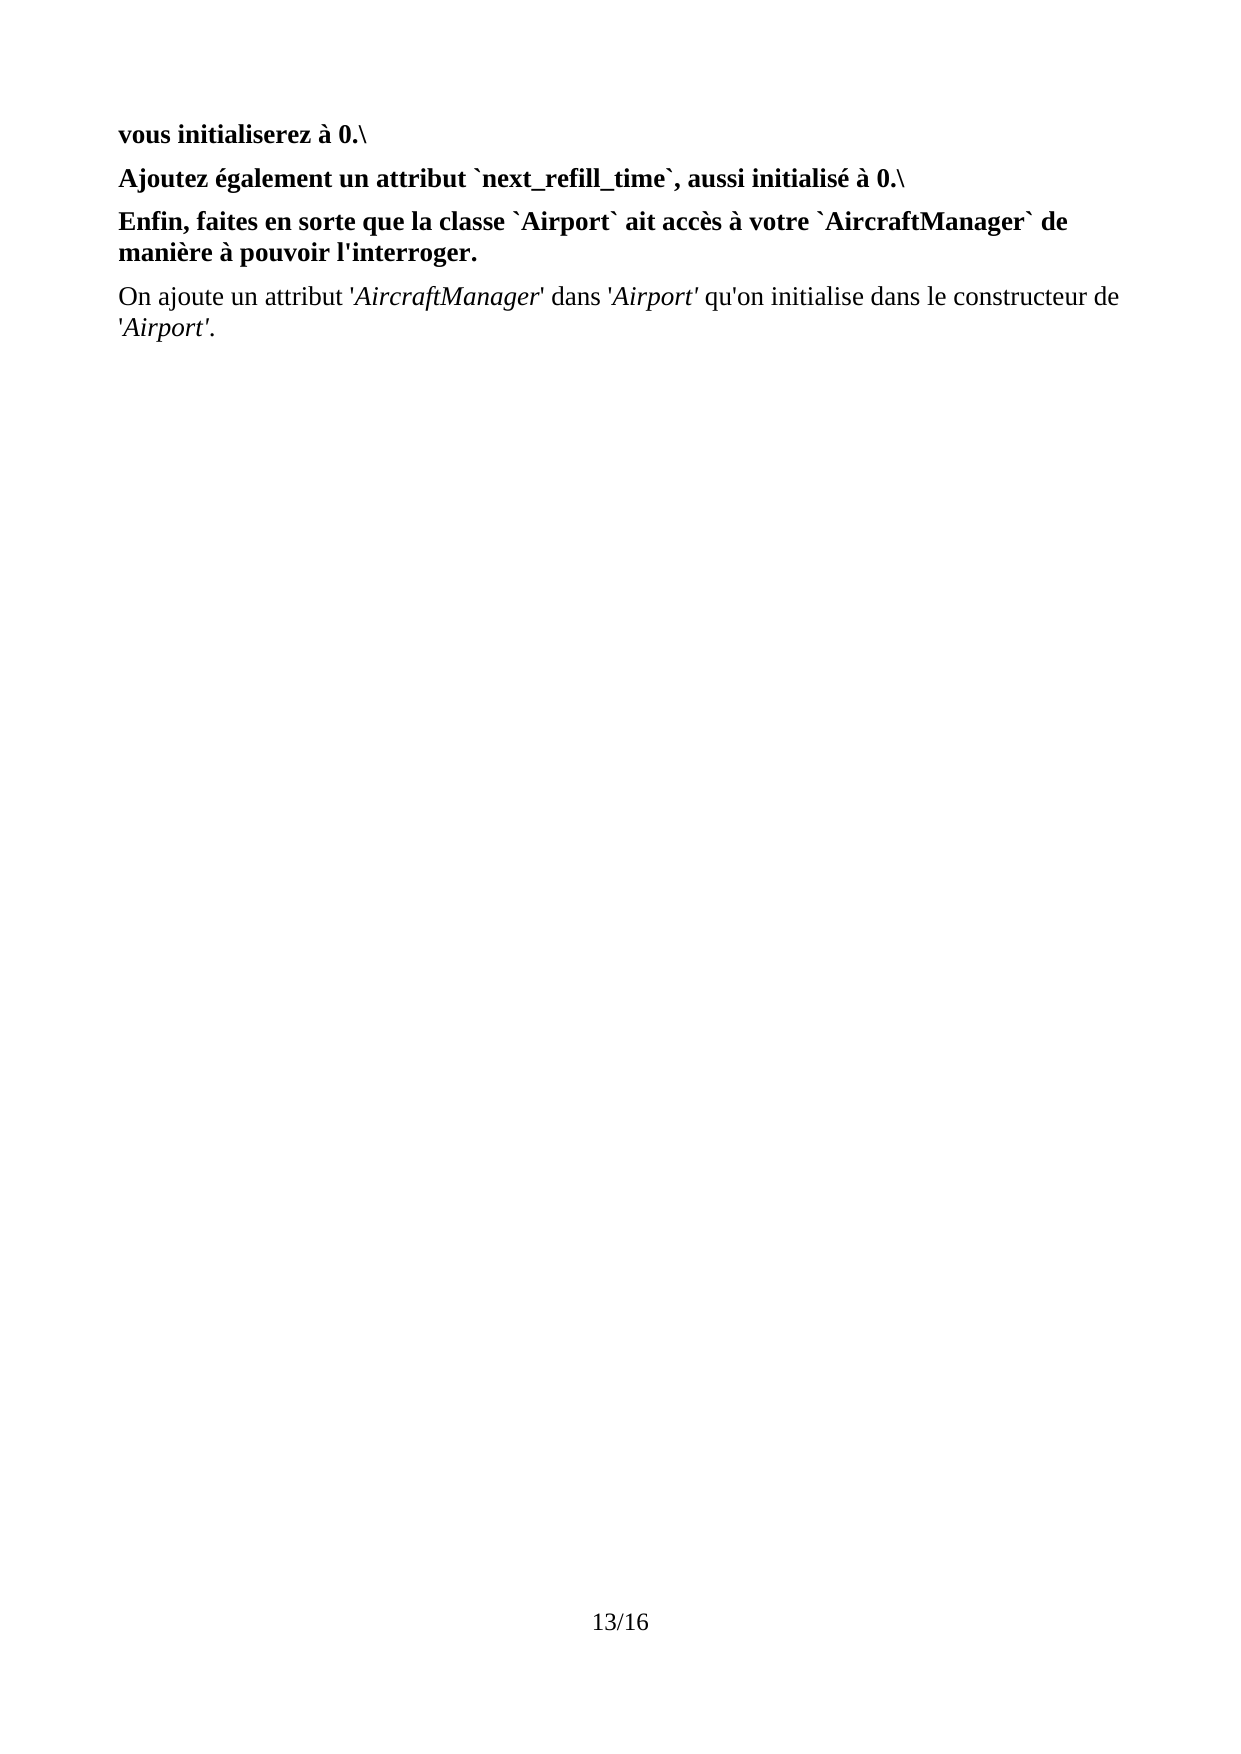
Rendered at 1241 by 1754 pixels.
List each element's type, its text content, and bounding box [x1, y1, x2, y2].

text On ajoute un attribut 'AircraftManager' dans 'Airport' qu'on initialise dans le constructeur de 'Airport'. [118, 280, 1122, 342]
text Enfin, faites en sorte que la classe `Airport` ait accès à votre `AircraftManager` de manière à pouvoir l'interroger. [118, 205, 1122, 268]
text vous initialiserez à 0.\ [118, 118, 1122, 149]
text Ajoutez également un attribut `next_refill_time`, aussi initialisé à 0.\ [118, 162, 1122, 193]
